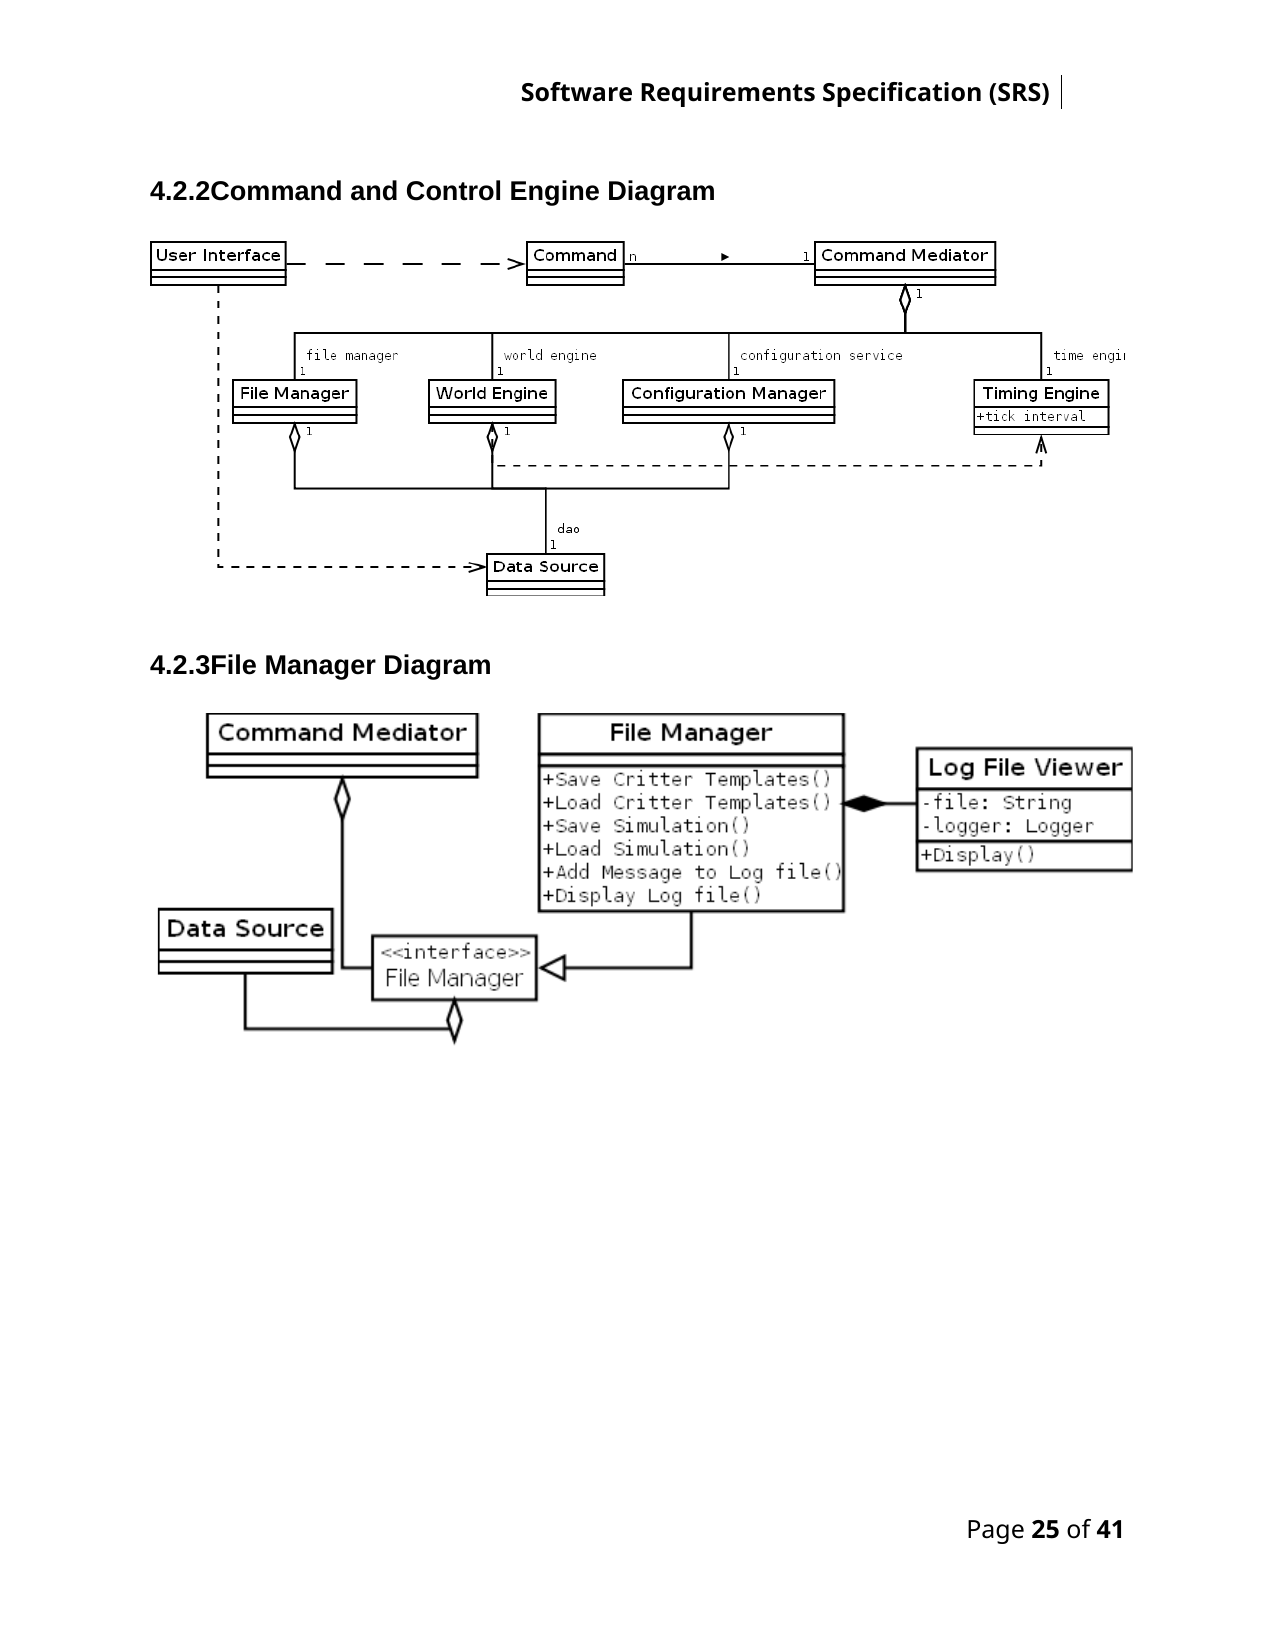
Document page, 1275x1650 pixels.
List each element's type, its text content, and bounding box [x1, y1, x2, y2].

picture [157, 713, 1133, 1046]
subtitle Command and Control Engine Diagram [150, 175, 1125, 206]
picture [150, 241, 1125, 596]
subtitle File Manager Diagram [150, 649, 1125, 680]
